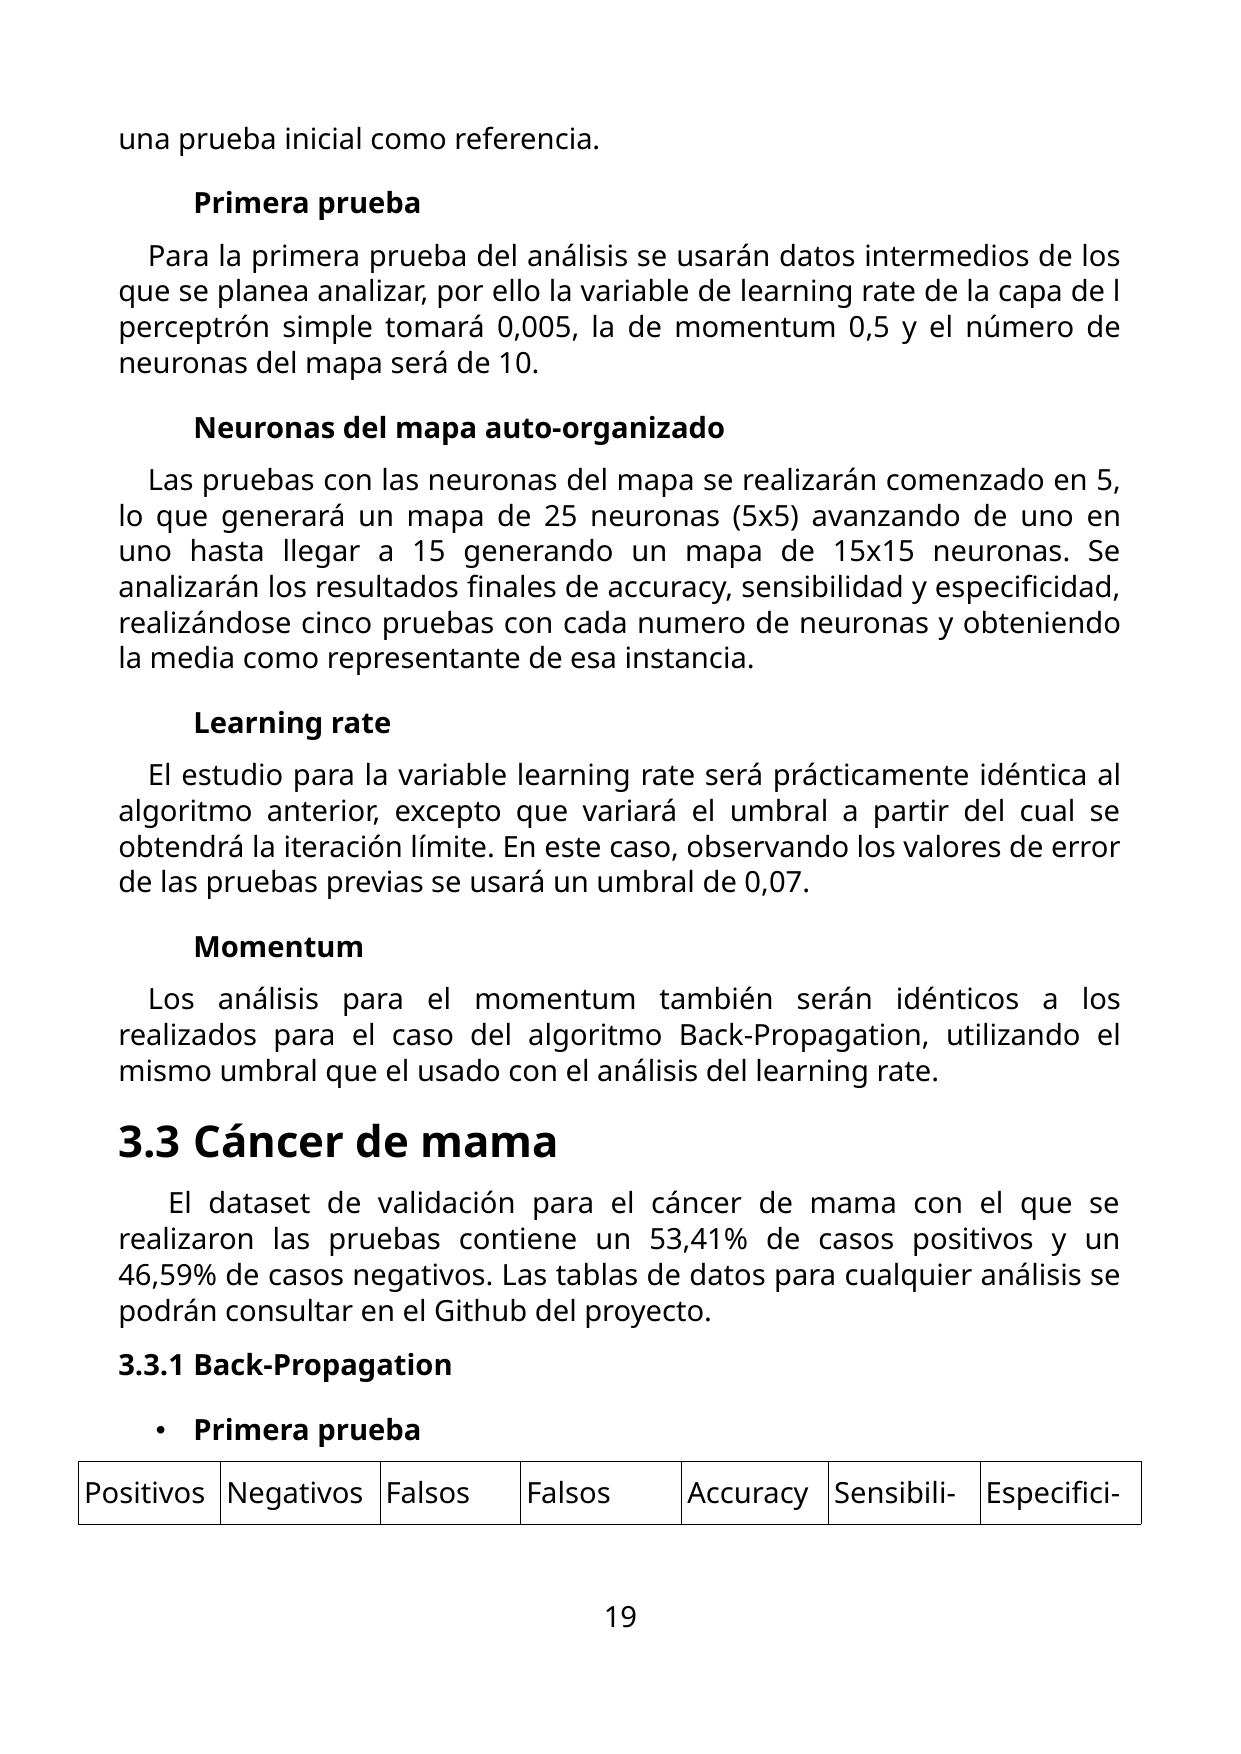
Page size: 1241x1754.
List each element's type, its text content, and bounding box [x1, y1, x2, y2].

text una prueba inicial como referencia. [118, 118, 1122, 158]
subtitle Primera prueba [156, 1409, 1122, 1448]
text El estudio para la variable learning rate será prácticamente idéntica al algoritmo anterior, excepto que variará el umbral a partir del cual se obtendrá la iteración límite. En este caso, observando los valores de error de las pruebas previas se usará un umbral de 0,07. [118, 754, 1122, 901]
table_header Falsos [381, 1462, 520, 1524]
subtitle Neuronas del mapa auto-organizado [118, 407, 1122, 447]
table_header Sensibili- [829, 1462, 980, 1524]
text Las pruebas con las neuronas del mapa se realizarán comenzado en 5, lo que generará un mapa de 25 neuronas (5x5) avanzando de uno en uno hasta llegar a 15 generando un mapa de 15x15 neuronas. Se analizarán los resultados finales de accuracy, sensibilidad y especificidad, realizándose cinco pruebas con cada numero de neuronas y obteniendo la media como representante de esa instancia. [118, 459, 1122, 677]
table_header Especifici- [981, 1462, 1141, 1524]
subtitle Back-Propagation [118, 1344, 1122, 1384]
table_header Falsos [521, 1462, 681, 1524]
text Los análisis para el momentum también serán idénticos a los realizados para el caso del algoritmo Back-Propagation, utilizando el mismo umbral que el usado con el análisis del learning rate. [118, 979, 1122, 1090]
table_header Negativos [221, 1462, 380, 1524]
subtitle Cáncer de mama [118, 1111, 1122, 1170]
subtitle Learning rate [118, 702, 1122, 742]
table_header Positivos [79, 1462, 220, 1524]
text Para la primera prueba del análisis se usarán datos intermedios de los que se planea analizar, por ello la variable de learning rate de la capa de l perceptrón simple tomará 0,005, la de momentum 0,5 y el número de neuronas del mapa será de 10. [118, 235, 1122, 382]
text El dataset de validación para el cáncer de mama con el que se realizaron las pruebas contiene un 53,41% de casos positivos y un 46,59% de casos negativos. Las tablas de datos para cualquier análisis se podrán consultar en el Github del proyecto. [118, 1183, 1122, 1329]
table_header Accuracy [682, 1462, 828, 1524]
subtitle Primera prueba [118, 183, 1122, 222]
subtitle Momentum [118, 926, 1122, 966]
